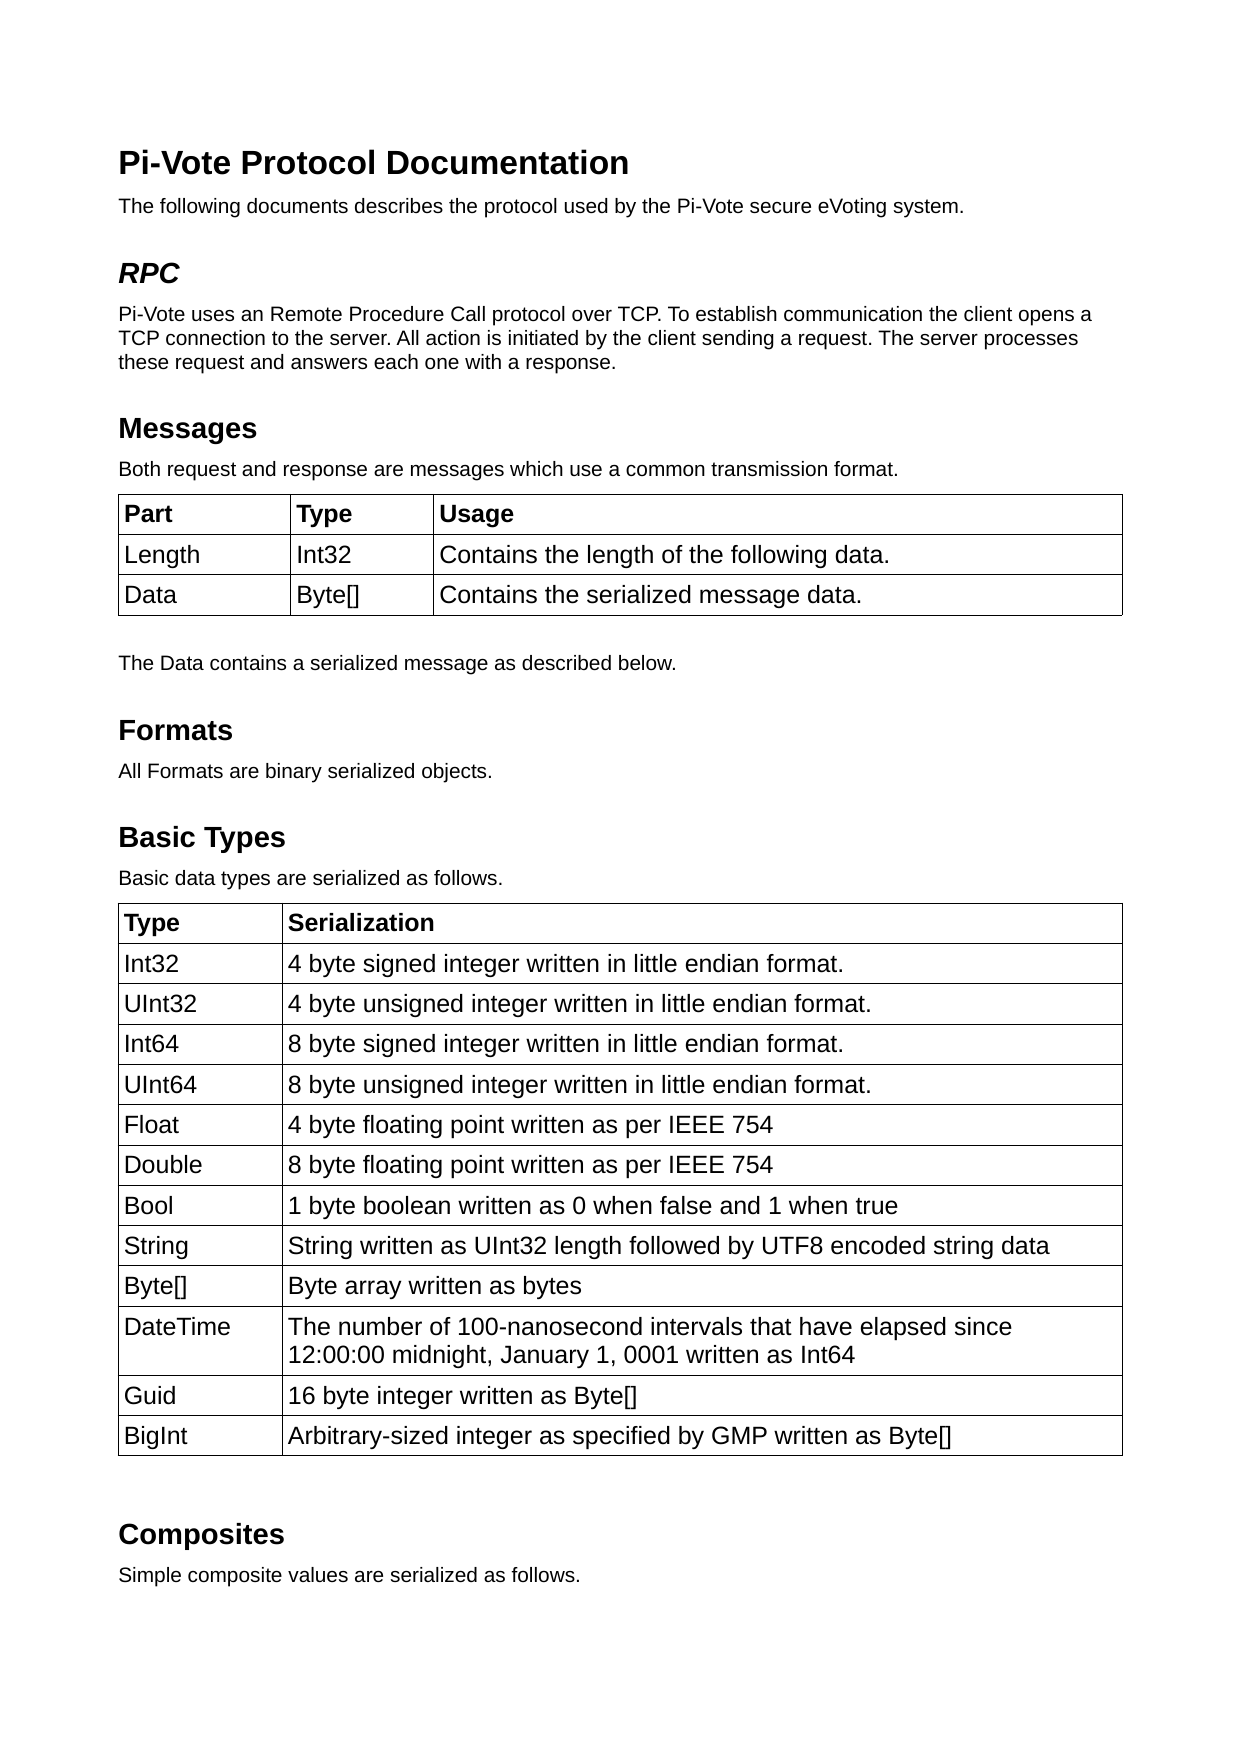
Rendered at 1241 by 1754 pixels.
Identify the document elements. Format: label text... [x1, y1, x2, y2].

table_cell Contains the length of the following data. [434, 535, 1122, 574]
table_cell 16 byte integer written as Byte[] [283, 1376, 1122, 1415]
table_cell Data [119, 575, 290, 614]
table_header Type [119, 904, 282, 943]
table_cell Byte[] [119, 1266, 282, 1306]
table_cell Byte[] [291, 575, 433, 614]
table_cell UInt32 [119, 984, 282, 1023]
table_cell Int32 [291, 535, 433, 574]
table_cell 4 byte unsigned integer written in little endian format. [283, 984, 1122, 1023]
table_cell Byte array written as bytes [283, 1266, 1122, 1306]
table_cell Length [119, 535, 290, 574]
text Simple composite values are serialized as follows. [118, 1563, 1122, 1587]
table_cell Arbitrary-sized integer as specified by GMP written as Byte[] [283, 1416, 1122, 1455]
table_cell 4 byte signed integer written in little endian format. [283, 944, 1122, 983]
table_cell String written as UInt32 length followed by UTF8 encoded string data [283, 1226, 1122, 1265]
subtitle Formats [118, 713, 1122, 746]
table_cell String [119, 1226, 282, 1265]
table_cell The number of 100-nanosecond intervals that have elapsed since 12:00:00 midnight, January 1, 0001 written as Int64 [283, 1307, 1122, 1375]
table_header Part [119, 495, 290, 534]
table_cell Double [119, 1146, 282, 1185]
text Both request and response are messages which use a common transmission format. [118, 457, 1122, 481]
table_cell Int32 [119, 944, 282, 983]
table_header Serialization [283, 904, 1122, 943]
text The Data contains a serialized message as described below. [118, 651, 1122, 675]
table_cell Guid [119, 1376, 282, 1415]
table_header Usage [434, 495, 1122, 534]
table_cell 1 byte boolean written as 0 when false and 1 when true [283, 1186, 1122, 1225]
table_cell Bool [119, 1186, 282, 1225]
table_header Type [291, 495, 433, 534]
text Pi-Vote uses an Remote Procedure Call protocol over TCP. To establish communication the client opens a TCP connection to the server. All action is initiated by the client sending a request. The server processes these request and answers each one with a response. [118, 302, 1122, 374]
table_cell DateTime [119, 1307, 282, 1375]
text The following documents describes the protocol used by the Pi-Vote secure eVoting system. [118, 194, 1122, 218]
table_cell UInt64 [119, 1065, 282, 1104]
table_cell 8 byte floating point written as per IEEE 754 [283, 1146, 1122, 1185]
table_cell Float [119, 1105, 282, 1144]
text Basic data types are serialized as follows. [118, 866, 1122, 890]
subtitle Messages [118, 411, 1122, 445]
text All Formats are binary serialized objects. [118, 759, 1122, 783]
table_cell 8 byte unsigned integer written in little endian format. [283, 1065, 1122, 1104]
subtitle RPC [118, 256, 1122, 289]
table_cell 8 byte signed integer written in little endian format. [283, 1025, 1122, 1064]
subtitle Pi-Vote Protocol Documentation [118, 143, 1122, 182]
table_cell 4 byte floating point written as per IEEE 754 [283, 1105, 1122, 1144]
subtitle Composites [118, 1517, 1122, 1551]
table_cell Int64 [119, 1025, 282, 1064]
subtitle Basic Types [118, 820, 1122, 854]
table_cell Contains the serialized message data. [434, 575, 1122, 614]
table_cell BigInt [119, 1416, 282, 1455]
